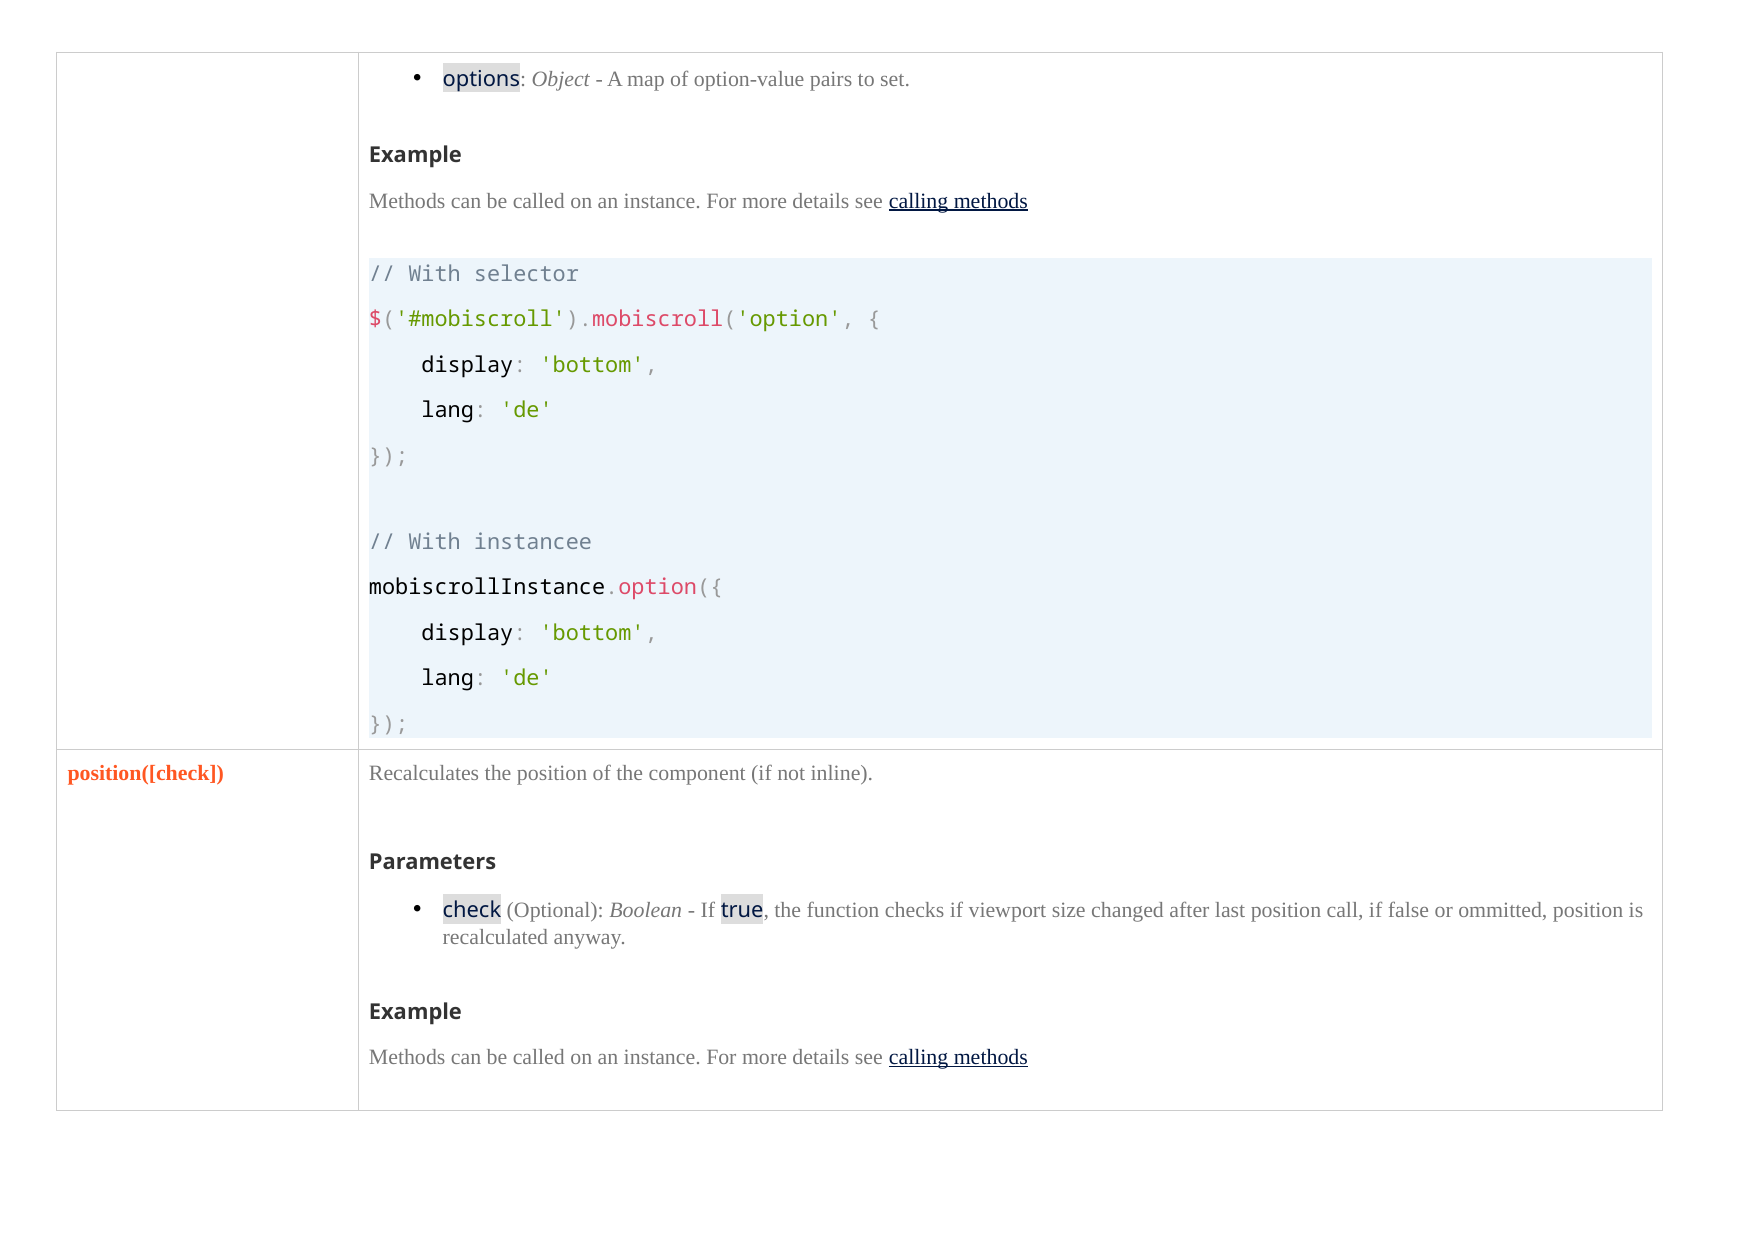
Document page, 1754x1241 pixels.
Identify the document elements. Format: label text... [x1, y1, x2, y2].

table_cell Recalculates the position of the component (if not inline). Parameters check (Optional): Boolean - If true, the function checks if viewport size changed after last position call, if false or ommitted, position is recalculated anyway. Example Methods can be called on an instance. For more details see calling methods [359, 750, 1662, 1110]
table_cell [57, 53, 358, 749]
table_cell Sets one or more options for the component. Parameters options: Object - A map of option-value pairs to set. Example Methods can be called on an instance. For more details see calling methods // With selector $('#mobiscroll').mobiscroll('option', { display: 'bottom', lang: 'de' }); // With instancee mobiscrollInstance.option({ display: 'bottom', lang: 'de' }); [359, 53, 1662, 749]
table_cell position([check]) [57, 750, 358, 1110]
